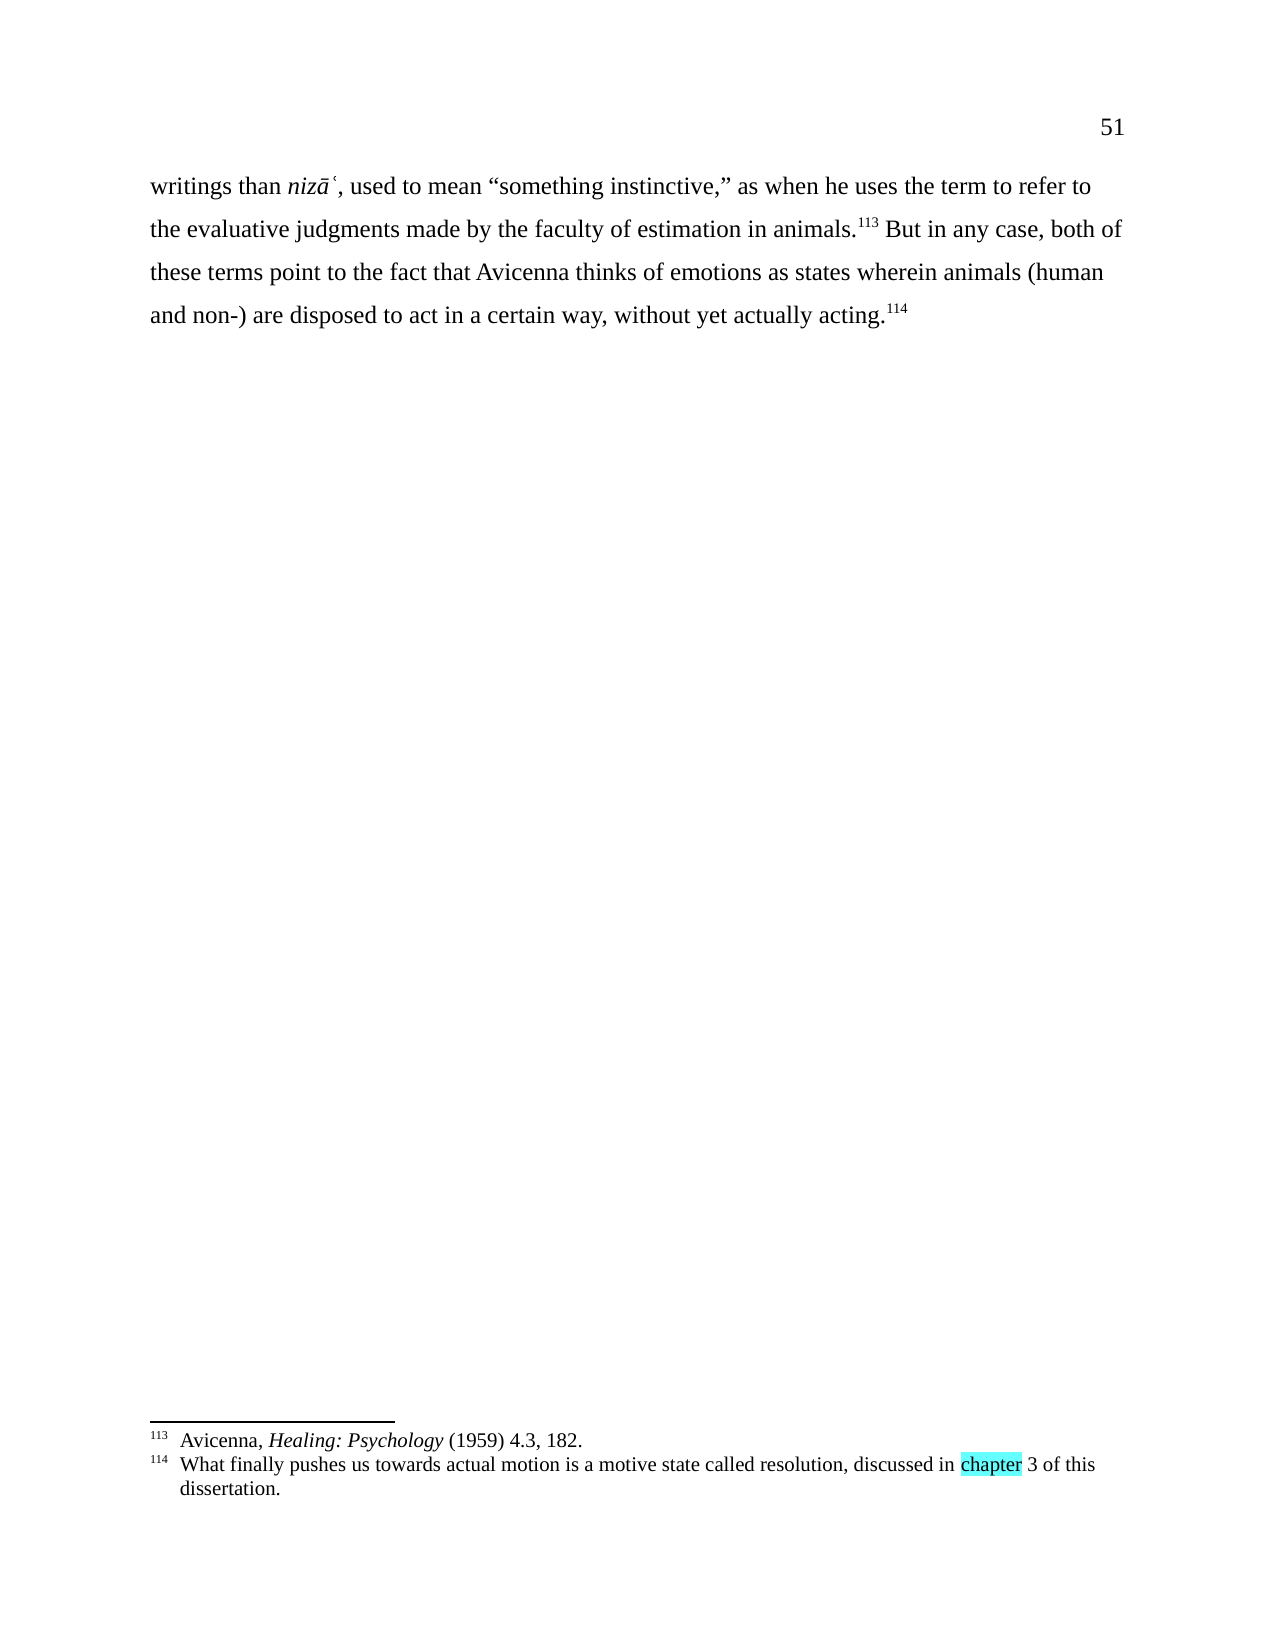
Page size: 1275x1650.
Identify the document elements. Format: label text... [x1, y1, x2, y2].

text writings than nizāʿ, used to mean “something instinctive,” as when he uses the term to refer to the evaluative judgments made by the faculty of estimation in animals. But in any case, both of these terms point to the fact that Avicenna thinks of emotions as states wherein animals (human and non-) are disposed to act in a certain way, without yet actually acting. [150, 171, 1125, 329]
text What finally pushes us towards actual motion is a motive state called resolution, discussed in chapter 3 of this dissertation. [150, 1452, 1125, 1500]
text Avicenna, Healing: Psychology (1959) 4.3, 182. [150, 1428, 1125, 1452]
